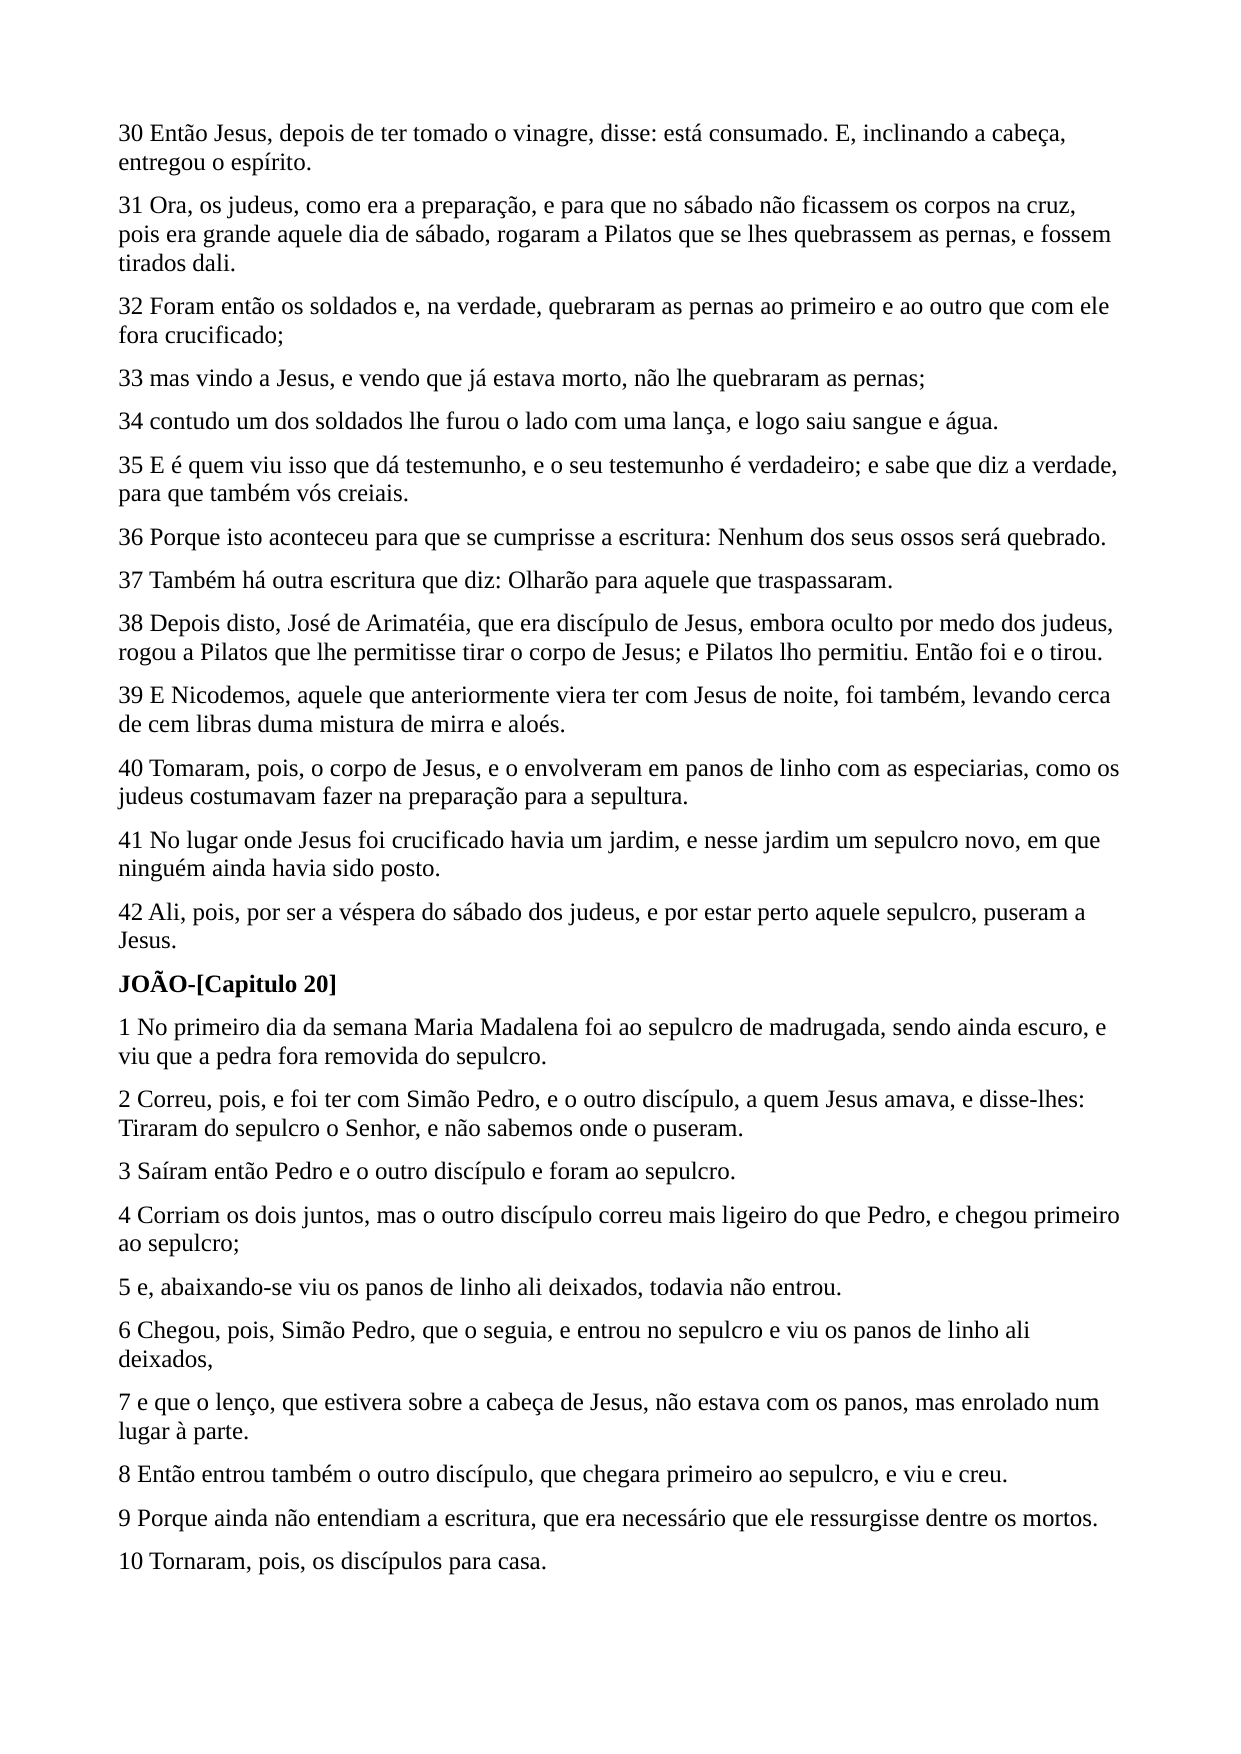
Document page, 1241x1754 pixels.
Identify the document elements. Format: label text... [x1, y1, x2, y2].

text 4 Corriam os dois juntos, mas o outro discípulo correu mais ligeiro do que Pedro, e chegou primeiro ao sepulcro; [118, 1200, 1122, 1257]
text 1 No primeiro dia da semana Maria Madalena foi ao sepulcro de madrugada, sendo ainda escuro, e viu que a pedra fora removida do sepulcro. [118, 1012, 1122, 1070]
text 42 Ali, pois, por ser a véspera do sábado dos judeus, e por estar perto aquele sepulcro, puseram a Jesus. [118, 897, 1122, 954]
text 40 Tomaram, pois, o corpo de Jesus, e o envolveram em panos de linho com as especiarias, como os judeus costumavam fazer na preparação para a sepultura. [118, 753, 1122, 810]
text 9 Porque ainda não entendiam a escritura, que era necessário que ele ressurgisse dentre os mortos. [118, 1503, 1122, 1531]
text 36 Porque isto aconteceu para que se cumprisse a escritura: Nenhum dos seus ossos será quebrado. [118, 522, 1122, 551]
text 30 Então Jesus, depois de ter tomado o vinagre, disse: está consumado. E, inclinando a cabeça, entregou o espírito. [118, 118, 1122, 176]
text 34 contudo um dos soldados lhe furou o lado com uma lança, e logo saiu sangue e água. [118, 406, 1122, 435]
text 6 Chegou, pois, Simão Pedro, que o seguia, e entrou no sepulcro e viu os panos de linho ali deixados, [118, 1315, 1122, 1373]
text JOÃO-[Capitulo 20] [118, 969, 1122, 998]
text 32 Foram então os soldados e, na verdade, quebraram as pernas ao primeiro e ao outro que com ele fora crucificado; [118, 291, 1122, 348]
text 10 Tornaram, pois, os discípulos para casa. [118, 1546, 1122, 1575]
text 35 E é quem viu isso que dá testemunho, e o seu testemunho é verdadeiro; e sabe que diz a verdade, para que também vós creiais. [118, 450, 1122, 507]
text 3 Saíram então Pedro e o outro discípulo e foram ao sepulcro. [118, 1156, 1122, 1185]
text 7 e que o lenço, que estivera sobre a cabeça de Jesus, não estava com os panos, mas enrolado num lugar à parte. [118, 1387, 1122, 1445]
text 33 mas vindo a Jesus, e vendo que já estava morto, não lhe quebraram as pernas; [118, 363, 1122, 392]
text 37 Também há outra escritura que diz: Olharão para aquele que traspassaram. [118, 565, 1122, 594]
text 39 E Nicodemos, aquele que anteriormente viera ter com Jesus de noite, foi também, levando cerca de cem libras duma mistura de mirra e aloés. [118, 681, 1122, 738]
text 38 Depois disto, José de Arimatéia, que era discípulo de Jesus, embora oculto por medo dos judeus, rogou a Pilatos que lhe permitisse tirar o corpo de Jesus; e Pilatos lho permitiu. Então foi e o tirou. [118, 608, 1122, 666]
text 31 Ora, os judeus, como era a preparação, e para que no sábado não ficassem os corpos na cruz, pois era grande aquele dia de sábado, rogaram a Pilatos que se lhes quebrassem as pernas, e fossem tirados dali. [118, 190, 1122, 276]
text 8 Então entrou também o outro discípulo, que chegara primeiro ao sepulcro, e viu e creu. [118, 1459, 1122, 1488]
text 41 No lugar onde Jesus foi crucificado havia um jardim, e nesse jardim um sepulcro novo, em que ninguém ainda havia sido posto. [118, 825, 1122, 882]
text 5 e, abaixando-se viu os panos de linho ali deixados, todavia não entrou. [118, 1272, 1122, 1301]
text 2 Correu, pois, e foi ter com Simão Pedro, e o outro discípulo, a quem Jesus amava, e disse-lhes: Tiraram do sepulcro o Senhor, e não sabemos onde o puseram. [118, 1084, 1122, 1142]
